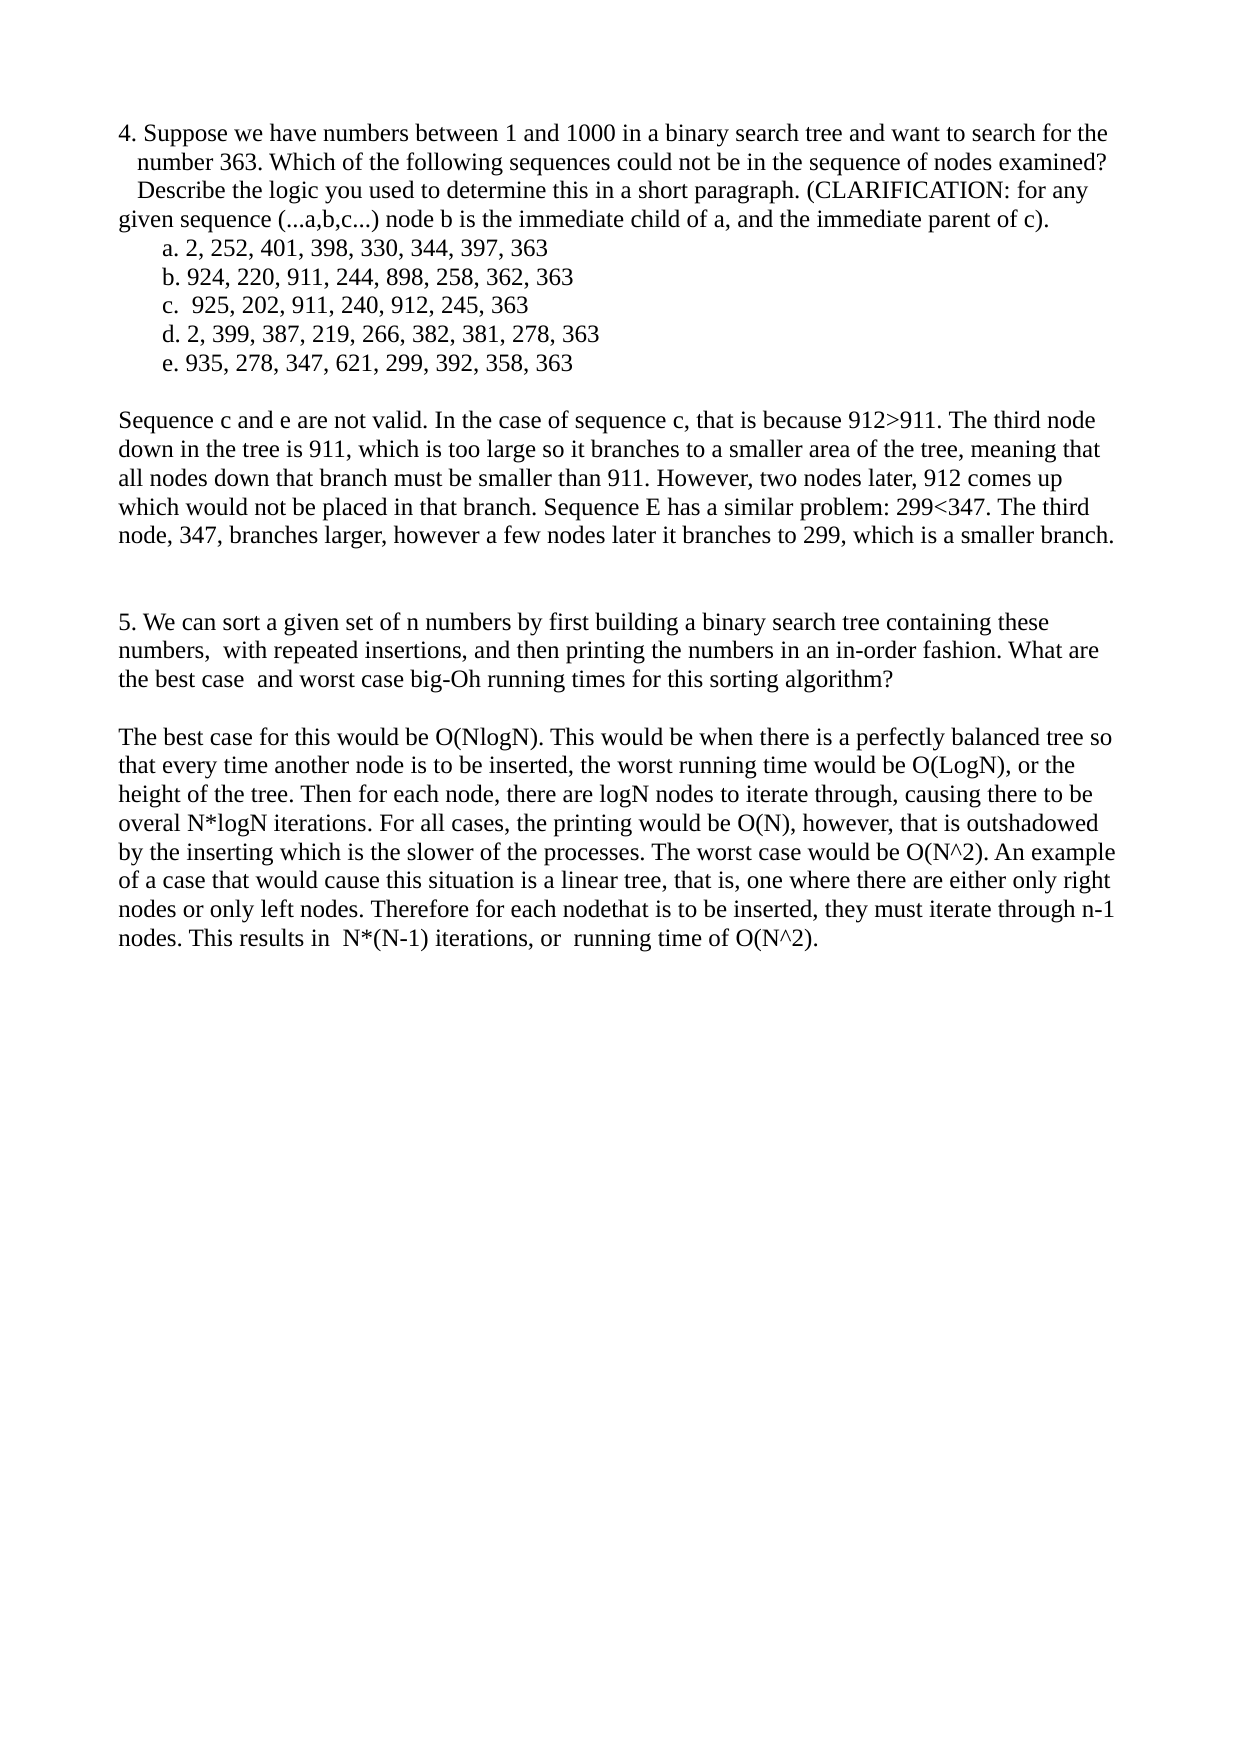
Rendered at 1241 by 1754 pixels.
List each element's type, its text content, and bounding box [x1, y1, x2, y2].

text c. 925, 202, 911, 240, 912, 245, 363 [118, 291, 1122, 319]
text b. 924, 220, 911, 244, 898, 258, 362, 363 [118, 262, 1122, 291]
text 5. We can sort a given set of n numbers by first building a binary search tree containing these numbers, with repeated insertions, and then printing the numbers in an in-order fashion. What are the best case and worst case big-Oh running times for this sorting algorithm? [118, 607, 1122, 693]
text number 363. Which of the following sequences could not be in the sequence of nodes examined? [118, 147, 1122, 176]
text d. 2, 399, 387, 219, 266, 382, 381, 278, 363 [118, 319, 1122, 348]
text a. 2, 252, 401, 398, 330, 344, 397, 363 [118, 233, 1122, 262]
text e. 935, 278, 347, 621, 299, 392, 358, 363 [118, 348, 1122, 377]
text Sequence c and e are not valid. In the case of sequence c, that is because 912>911. The third node down in the tree is 911, which is too large so it branches to a smaller area of the tree, meaning that all nodes down that branch must be smaller than 911. However, two nodes later, 912 comes up which would not be placed in that branch. Sequence E has a similar problem: 299<347. The third node, 347, branches larger, however a few nodes later it branches to 299, which is a smaller branch. [118, 406, 1122, 549]
text The best case for this would be O(NlogN). This would be when there is a perfectly balanced tree so that every time another node is to be inserted, the worst running time would be O(LogN), or the height of the tree. Then for each node, there are logN nodes to iterate through, causing there to be overal N*logN iterations. For all cases, the printing would be O(N), however, that is outshadowed by the inserting which is the slower of the processes. The worst case would be O(N^2). An example of a case that would cause this situation is a linear tree, that is, one where there are either only right nodes or only left nodes. Therefore for each nodethat is to be inserted, they must iterate through n-1 nodes. This results in N*(N-1) iterations, or running time of O(N^2). [118, 722, 1122, 952]
text 4. Suppose we have numbers between 1 and 1000 in a binary search tree and want to search for the [118, 118, 1122, 147]
text Describe the logic you used to determine this in a short paragraph. (CLARIFICATION: for any given sequence (...a,b,c...) node b is the immediate child of a, and the immediate parent of c). [118, 176, 1122, 233]
